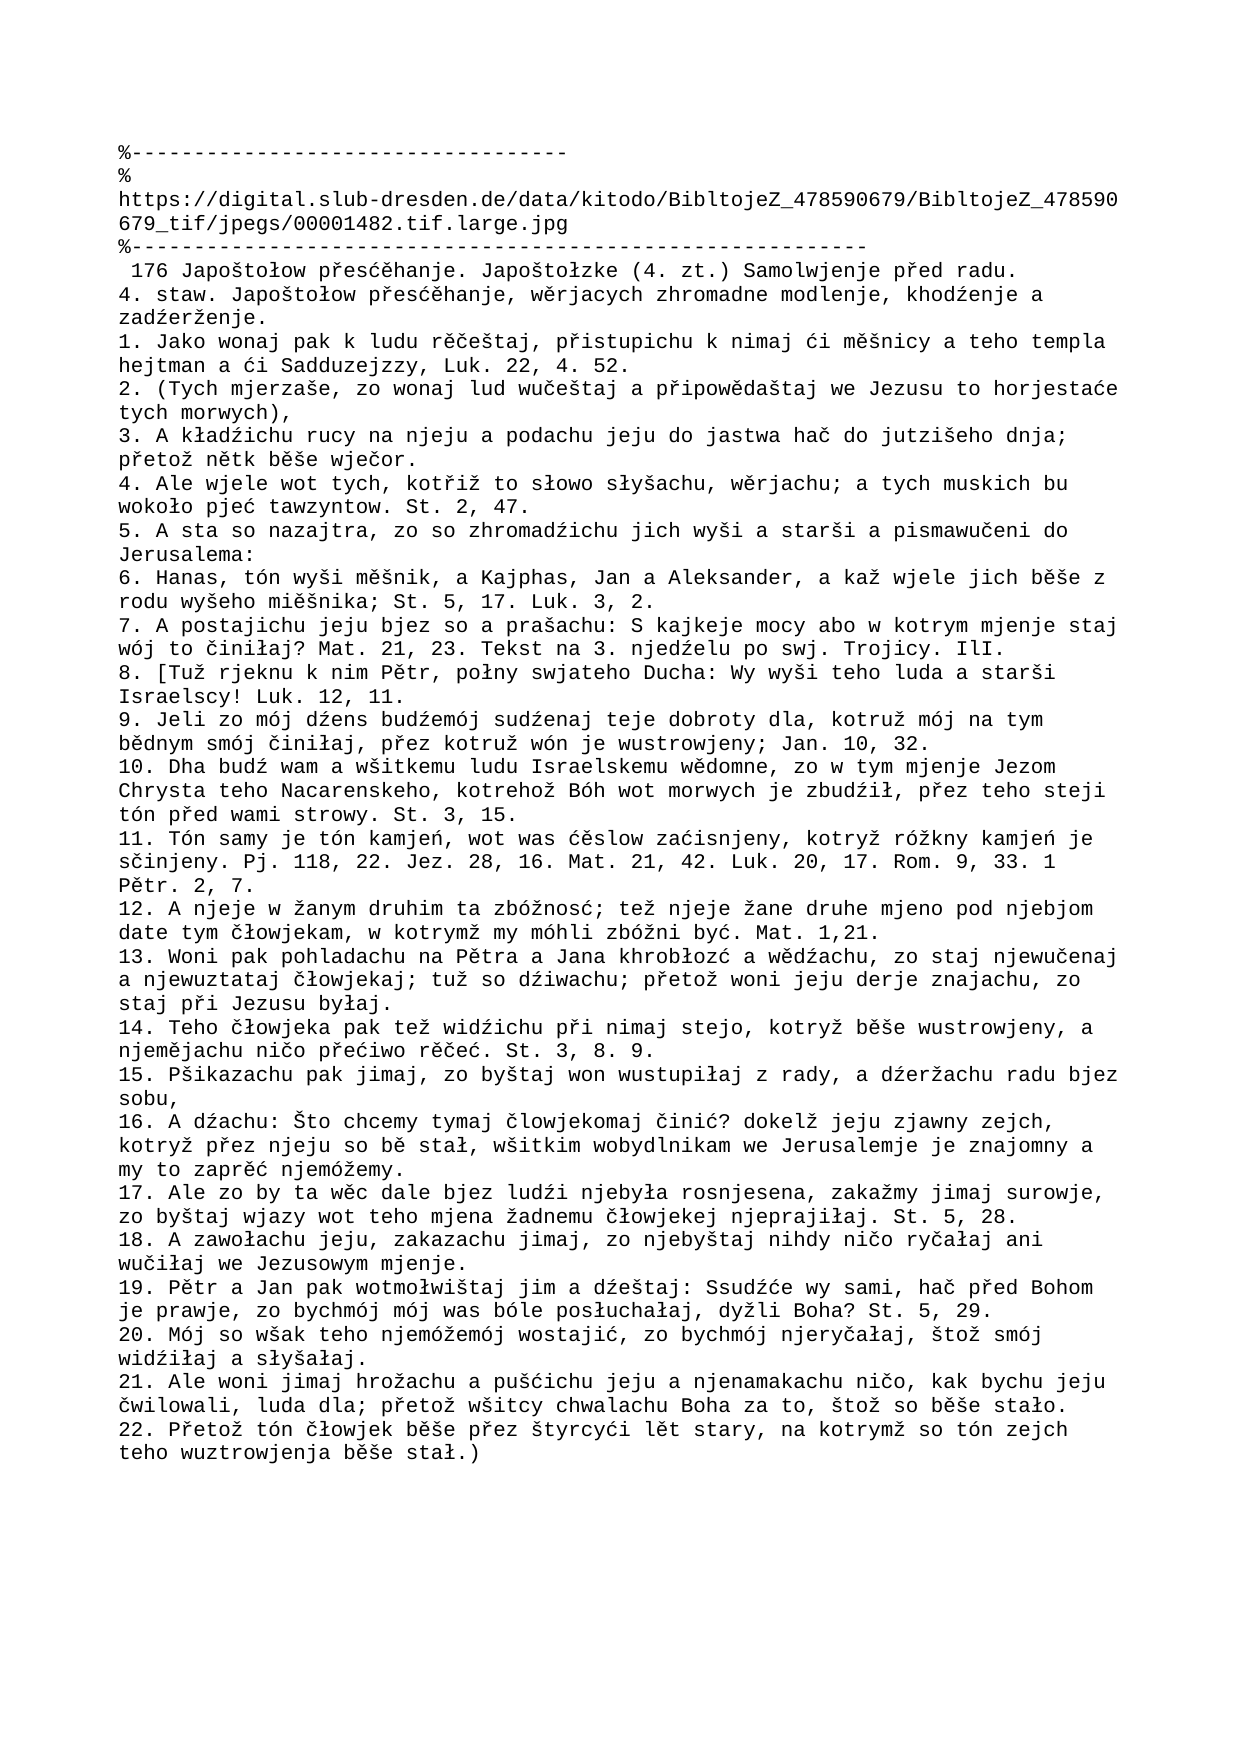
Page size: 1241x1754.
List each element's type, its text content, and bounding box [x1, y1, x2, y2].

text 18. A zawołachu jeju, zakazachu jimaj, zo njebyštaj nihdy ničo ryčałaj ani wučiłaj we Jezusowym mjenje. [118, 1229, 1122, 1277]
text 1. Jako wonaj pak k ludu rěčeštaj, přistupichu k nimaj ći měšnicy a teho templa hejtman a ći Sadduzejzzy, Luk. 22, 4. 52. [118, 331, 1122, 378]
text 14. Teho čłowjeka pak tež widźichu při nimaj stejo, kotryž běše wustrowjeny, a njemějachu ničo přećiwo rěčeć. St. 3, 8. 9. [118, 1017, 1122, 1064]
text 3. A kładźichu rucy na njeju a podachu jeju do jastwa hač do jutzišeho dnja; přetož nětk běše wječor. [118, 426, 1122, 473]
text 12. A njeje w žanym druhim ta zbóžnosć; tež njeje žane druhe mjeno pod njebjom date tym čłowjekam, w kotrymž my móhli zbóžni być. Mat. 1,21. [118, 898, 1122, 946]
text %----------------------------------- [118, 142, 1122, 165]
text 5. A sta so nazajtra, zo so zhromadźichu jich wyši a starši a pismawučeni do Jerusalema: [118, 520, 1122, 567]
text 20. Mój so wšak teho njemóžemój wostajić, zo bychmój njeryčałaj, štož smój widźiłaj a słyšałaj. [118, 1324, 1122, 1371]
text %----------------------------------------------------------- [118, 236, 1122, 260]
text 9. Jeli zo mój dźens budźemój sudźenaj teje dobroty dla, kotruž mój na tym bědnym smój činiłaj, přez kotruž wón je wustrowjeny; Jan. 10, 32. [118, 709, 1122, 757]
text 11. Tón samy je tón kamjeń, wot was ćěslow zaćisnjeny, kotryž róžkny kamjeń je sčinjeny. Pj. 118, 22. Jez. 28, 16. Mat. 21, 42. Luk. 20, 17. Rom. 9, 33. 1 Pětr. 2, 7. [118, 827, 1122, 898]
text 8. [Tuž rjeknu k nim Pětr, połny swjateho Ducha: Wy wyši teho luda a starši Israelscy! Luk. 12, 11. [118, 662, 1122, 709]
text 10. Dha budź wam a wšitkemu ludu Israelskemu wědomne, zo w tym mjenje Jezom Chrysta teho Nacarenskeho, kotrehož Bóh wot morwych je zbudźił, přez teho steji tón před wami strowy. St. 3, 15. [118, 757, 1122, 827]
text 16. A dźachu: Što chcemy tymaj člowjekomaj činić? dokelž jeju zjawny zejch, kotryž přez njeju so bě stał, wšitkim wobydlnikam we Jerusalemje je znajomny a my to zaprěć njemóžemy. [118, 1111, 1122, 1182]
text 19. Pětr a Jan pak wotmołwištaj jim a dźeštaj: Ssudźće wy sami, hač před Bohom je prawje, zo bychmój mój was bóle posłuchałaj, dyžli Boha? St. 5, 29. [118, 1277, 1122, 1324]
text 2. (Tych mjerzaše, zo wonaj lud wučeštaj a připowědaštaj we Jezusu to horjestaće tych morwych), [118, 378, 1122, 426]
text 4. Ale wjele wot tych, kotřiž to słowo słyšachu, wěrjachu; a tych muskich bu wokoło pjeć tawzyntow. St. 2, 47. [118, 473, 1122, 520]
text 7. A postajichu jeju bjez so a prašachu: S kajkeje mocy abo w kotrym mjenje staj wój to činiłaj? Mat. 21, 23. Tekst na 3. njedźelu po swj. Trojicy. IlI. [118, 615, 1122, 662]
text 15. Pšikazachu pak jimaj, zo byštaj won wustupiłaj z rady, a dźeržachu radu bjez sobu, [118, 1064, 1122, 1111]
text % https://digital.slub-dresden.de/data/kitodo/BibltojeZ_478590679/BibltojeZ_478590679_tif/jpegs/00001482.tif.large.jpg [118, 165, 1122, 236]
text 22. Přetož tón čłowjek běše přez štyrcyći lět stary, na kotrymž so tón zejch teho wuztrowjenja běše stał.) [118, 1419, 1122, 1466]
text 21. Ale woni jimaj hrožachu a pušćichu jeju a njenamakachu ničo, kak bychu jeju čwilowali, luda dla; přetož wšitcy chwalachu Boha za to, štož so běše stało. [118, 1371, 1122, 1419]
text 17. Ale zo by ta wěc dale bjez ludźi njebyła rosnjesena, zakažmy jimaj surowje, zo byštaj wjazy wot teho mjena žadnemu čłowjekej njeprajiłaj. St. 5, 28. [118, 1182, 1122, 1229]
text 6. Hanas, tón wyši měšnik, a Kajphas, Jan a Aleksander, a kaž wjele jich běše z rodu wyšeho miěšnika; St. 5, 17. Luk. 3, 2. [118, 567, 1122, 615]
text 4. staw. Japoštołow přesćěhanje, wěrjacych zhromadne modlenje, khodźenje a zadźerženje. [118, 284, 1122, 331]
text 176 Japoštołow přesćěhanje. Japoštołzke (4. zt.) Samolwjenje před radu. [118, 260, 1122, 284]
text 13. Woni pak pohladachu na Pětra a Jana khrobłozć a wědźachu, zo staj njewučenaj a njewuztataj čłowjekaj; tuž so dźiwachu; přetož woni jeju derje znajachu, zo staj při Jezusu byłaj. [118, 946, 1122, 1017]
